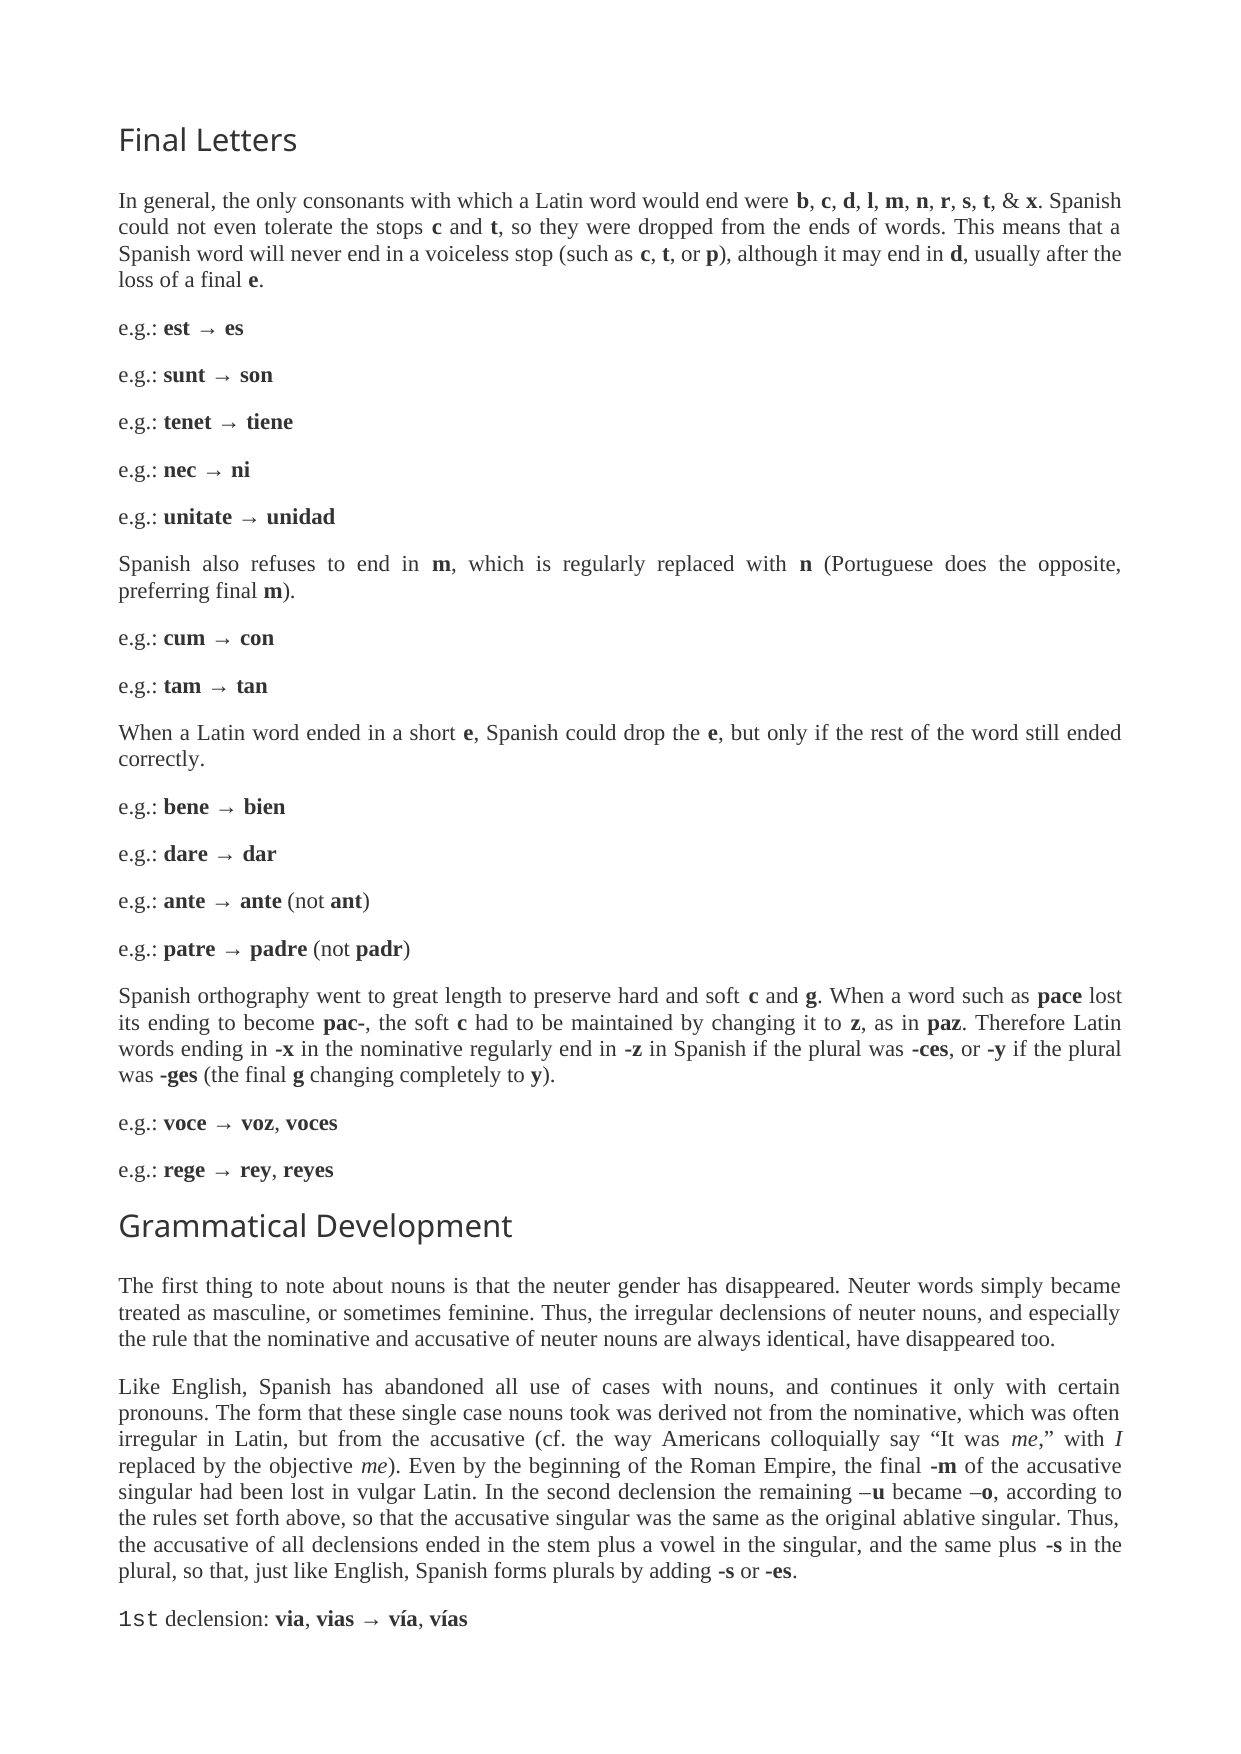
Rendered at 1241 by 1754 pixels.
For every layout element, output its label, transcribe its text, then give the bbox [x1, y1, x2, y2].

text 1st declension: via, vias → vía, vías [118, 1604, 1122, 1633]
text e.g.: sunt → son [118, 361, 1122, 387]
text Spanish also refuses to end in m, which is regularly replaced with n (Portuguese does the opposite, preferring final m). [118, 551, 1122, 603]
text Spanish orthography went to great length to preserve hard and soft c and g. When a word such as pace lost its ending to become pac-, the soft c had to be maintained by changing it to z, as in paz. Therefore Latin words ending in -x in the nominative regularly end in -z in Spanish if the plural was -ces, or -y if the plural was -ges (the final g changing completely to y). [118, 982, 1122, 1088]
text e.g.: est → es [118, 313, 1122, 340]
text e.g.: dare → dar [118, 840, 1122, 867]
text e.g.: ante → ante (not ant) [118, 888, 1122, 914]
text Like English, Spanish has abandoned all use of cases with nouns, and continues it only with certain pronouns. The form that these single case nouns took was derived not from the nominative, which was often irregular in Latin, but from the accusative (cf. the way Americans colloquially say “It was me,” with I replaced by the objective me). Even by the beginning of the Roman Empire, the final -m of the accusative singular had been lost in vulgar Latin. In the second declension the remaining –u became –o, according to the rules set forth above, so that the accusative singular was the same as the original ablative singular. Thus, the accusative of all declensions ended in the stem plus a vowel in the singular, and the same plus -s in the plural, so that, just like English, Spanish forms plurals by adding -s or -es. [118, 1373, 1122, 1583]
text e.g.: nec → ni [118, 456, 1122, 482]
text In general, the only consonants with which a Latin word would end were b, c, d, l, m, n, r, s, t, & x. Spanish could not even tolerate the stops c and t, so they were dropped from the ends of words. This means that a Spanish word will never end in a voiceless stop (such as c, t, or p), although it may end in d, usually after the loss of a final e. [118, 187, 1122, 292]
text e.g.: voce → voz, voces [118, 1109, 1122, 1135]
text e.g.: bene → bien [118, 793, 1122, 819]
text e.g.: tenet → tiene [118, 408, 1122, 435]
text e.g.: tam → tan [118, 672, 1122, 698]
text e.g.: unitate → unidad [118, 503, 1122, 529]
text When a Latin word ended in a short e, Spanish could drop the e, but only if the rest of the word still ended correctly. [118, 719, 1122, 772]
text e.g.: patre → padre (not padr) [118, 935, 1122, 961]
subtitle Grammatical Development [118, 1204, 1122, 1246]
text e.g.: cum → con [118, 624, 1122, 651]
text The first thing to note about nouns is that the neuter gender has disappeared. Neuter words simply became treated as masculine, or sometimes feminine. Thus, the irregular declensions of neuter nouns, and especially the rule that the nominative and accusative of neuter nouns are always identical, have disappeared too. [118, 1273, 1122, 1352]
text e.g.: rege → rey, reyes [118, 1156, 1122, 1183]
subtitle Final Letters [118, 118, 1122, 161]
